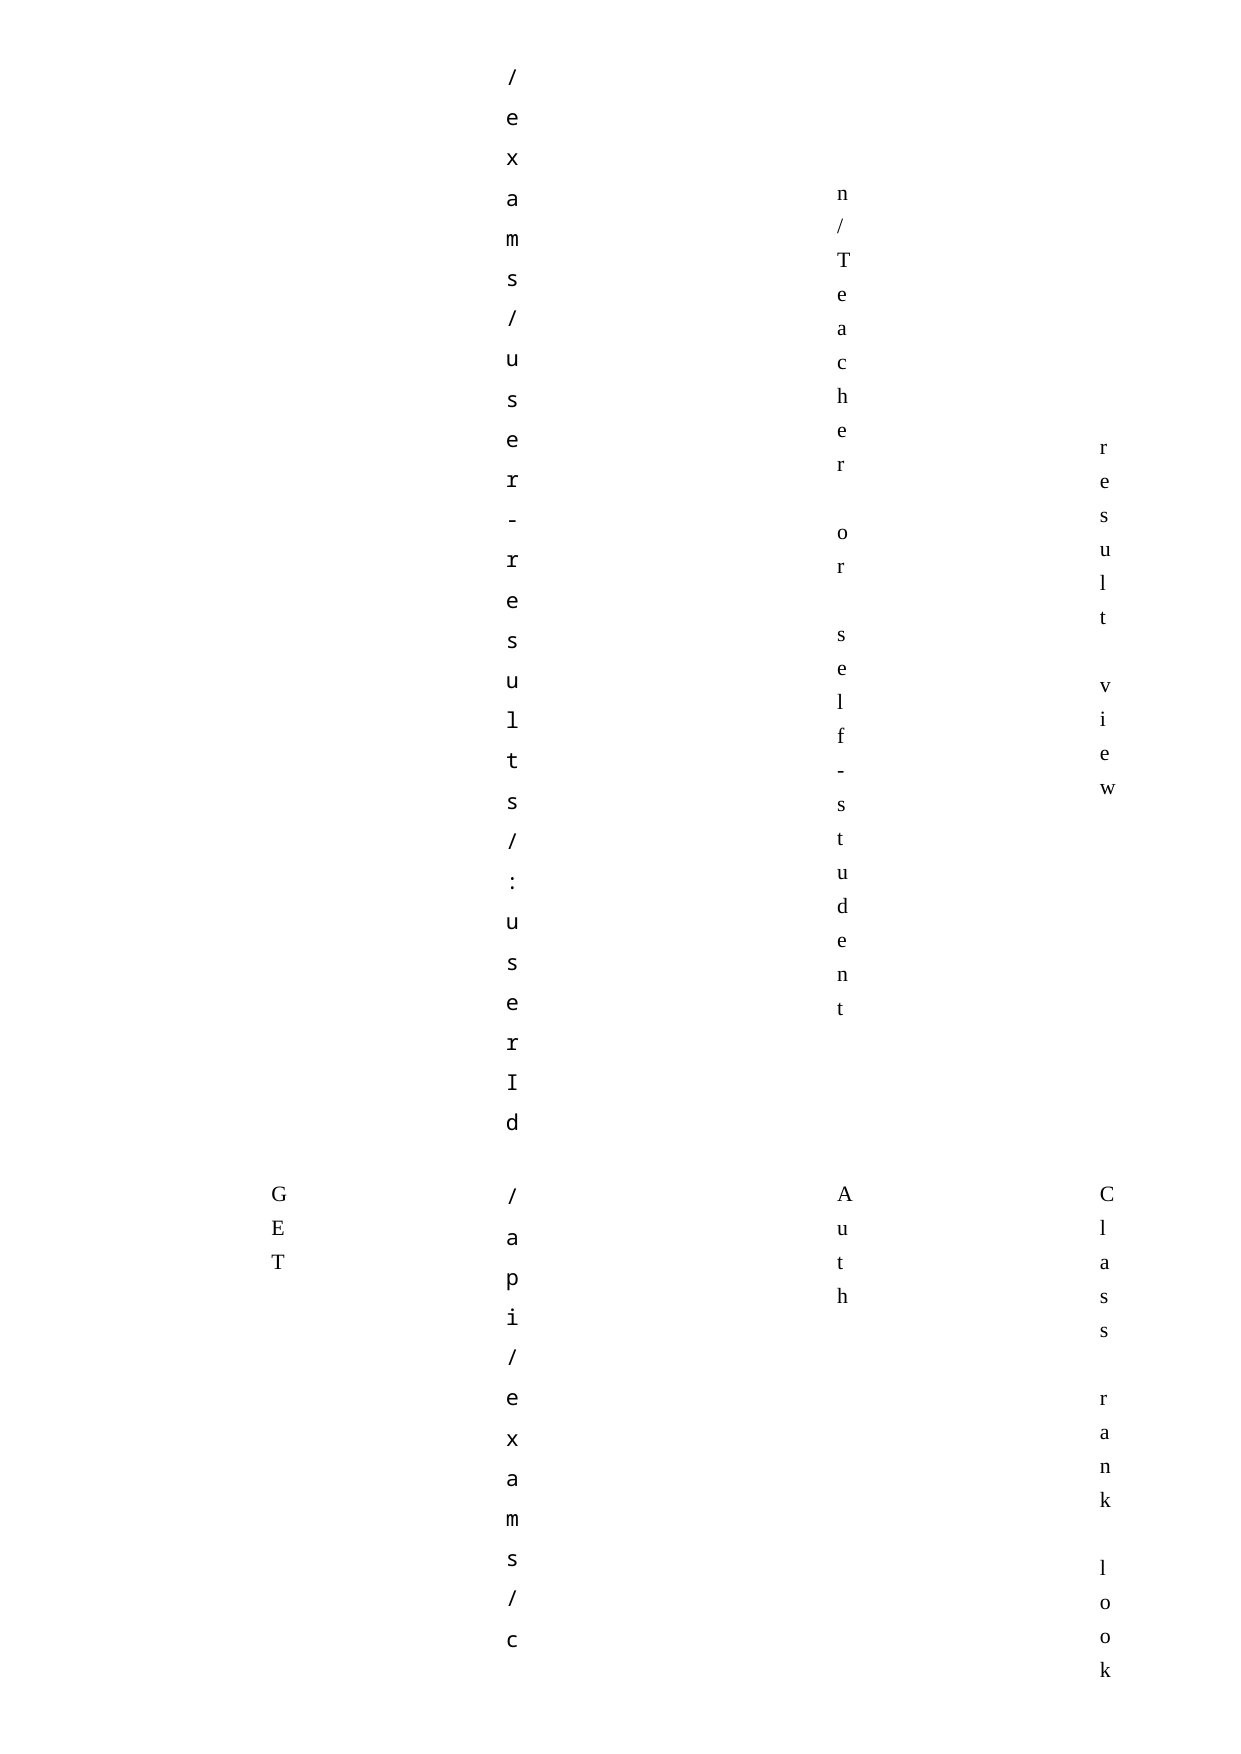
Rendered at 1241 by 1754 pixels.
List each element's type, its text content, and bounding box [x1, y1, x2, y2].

table_cell Auth [684, 1178, 947, 1685]
table_cell /exams/user-results/:userId [353, 59, 684, 1178]
table_cell GET [118, 1178, 353, 1685]
table_cell result view [947, 59, 1222, 1178]
table_cell Class rank look [947, 1178, 1222, 1685]
table_cell /api/exams/c [353, 1178, 684, 1685]
table_cell [118, 59, 353, 1178]
table_cell n/Teacher or self-student [684, 59, 947, 1178]
